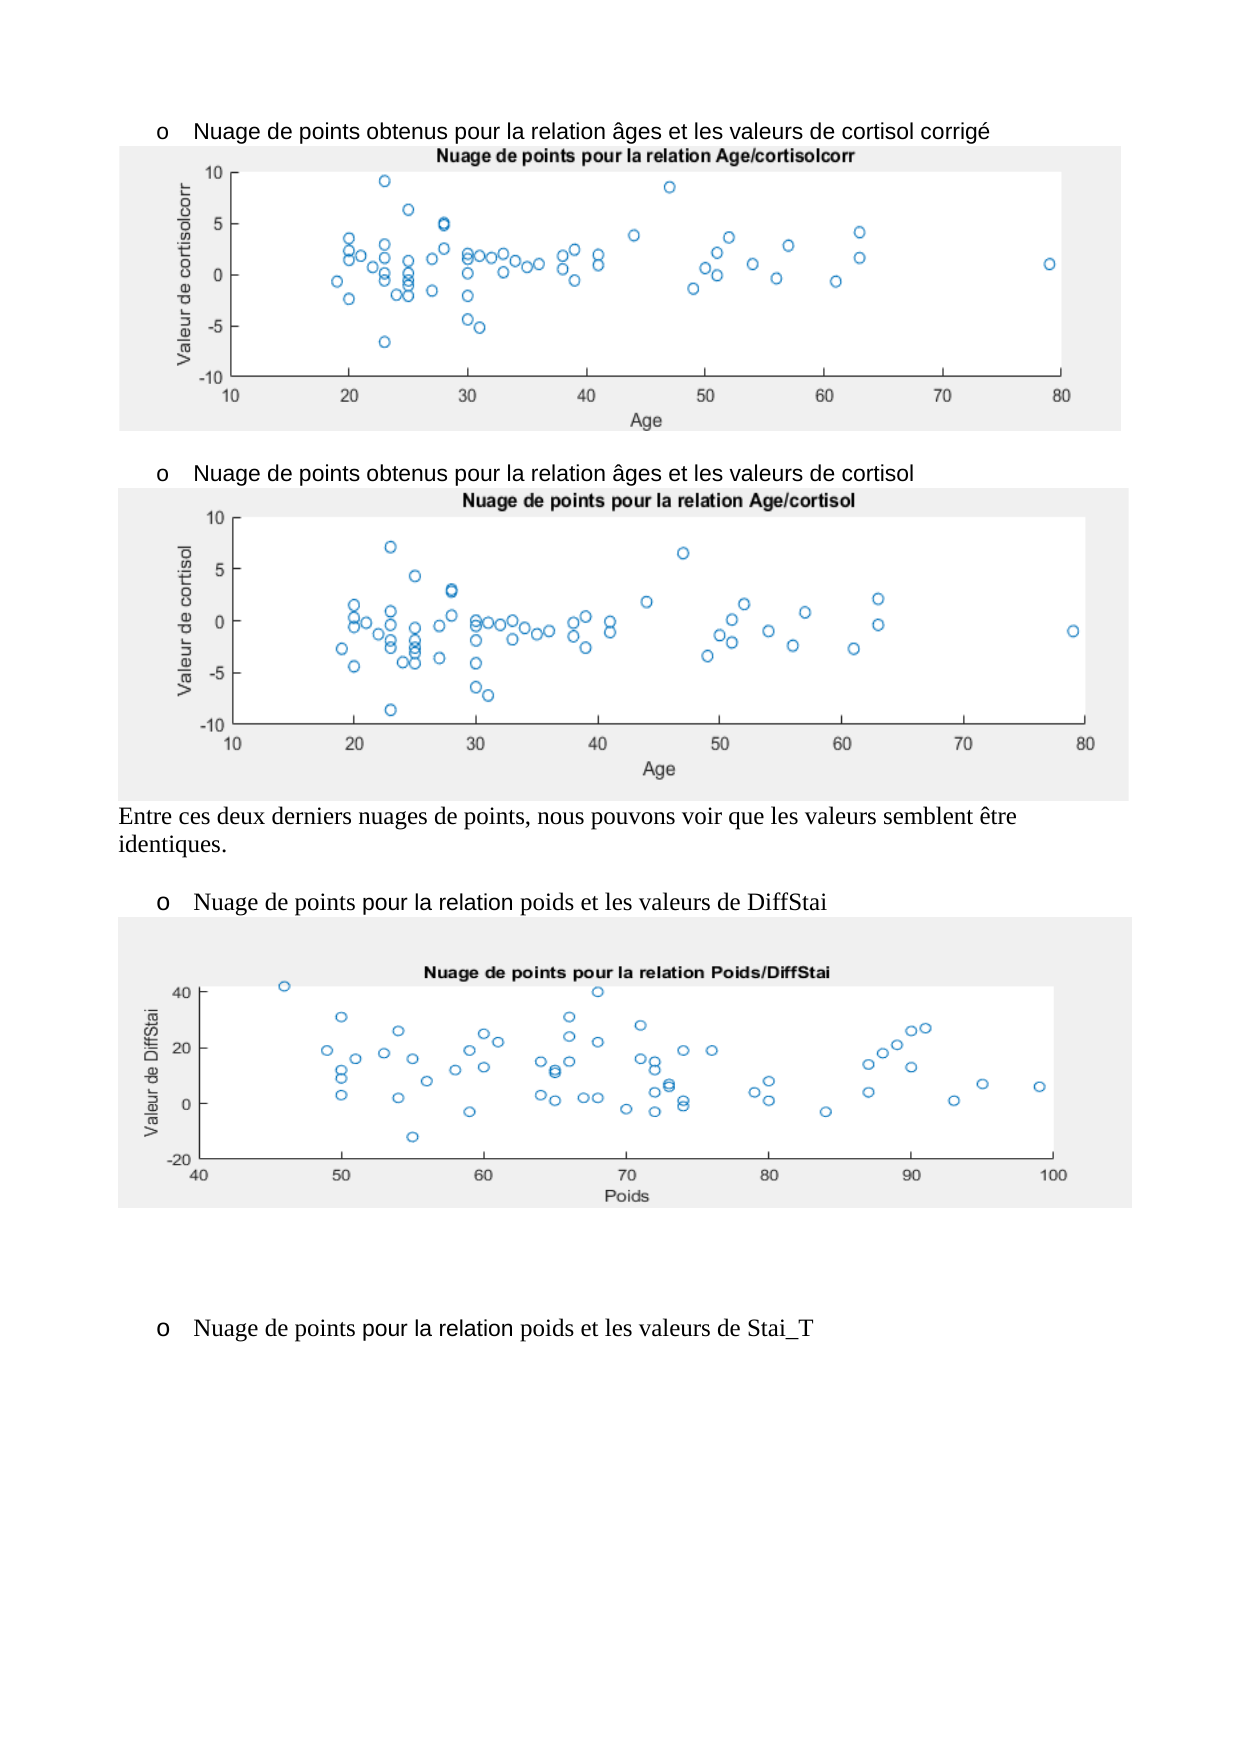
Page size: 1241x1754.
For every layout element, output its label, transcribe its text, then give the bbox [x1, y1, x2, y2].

list Nuage de points pour la relation poids et les valeurs de DiffStai [156, 887, 1122, 917]
list Nuage de points obtenus pour la relation âges et les valeurs de cortisol [156, 460, 1122, 488]
text Entre ces deux derniers nuages de points, nous pouvons voir que les valeurs semblent être identiques. [118, 801, 1122, 858]
list Nuage de points pour la relation poids et les valeurs de Stai_T [156, 1313, 1122, 1343]
list Nuage de points obtenus pour la relation âges et les valeurs de cortisol corrigé [156, 118, 1122, 146]
